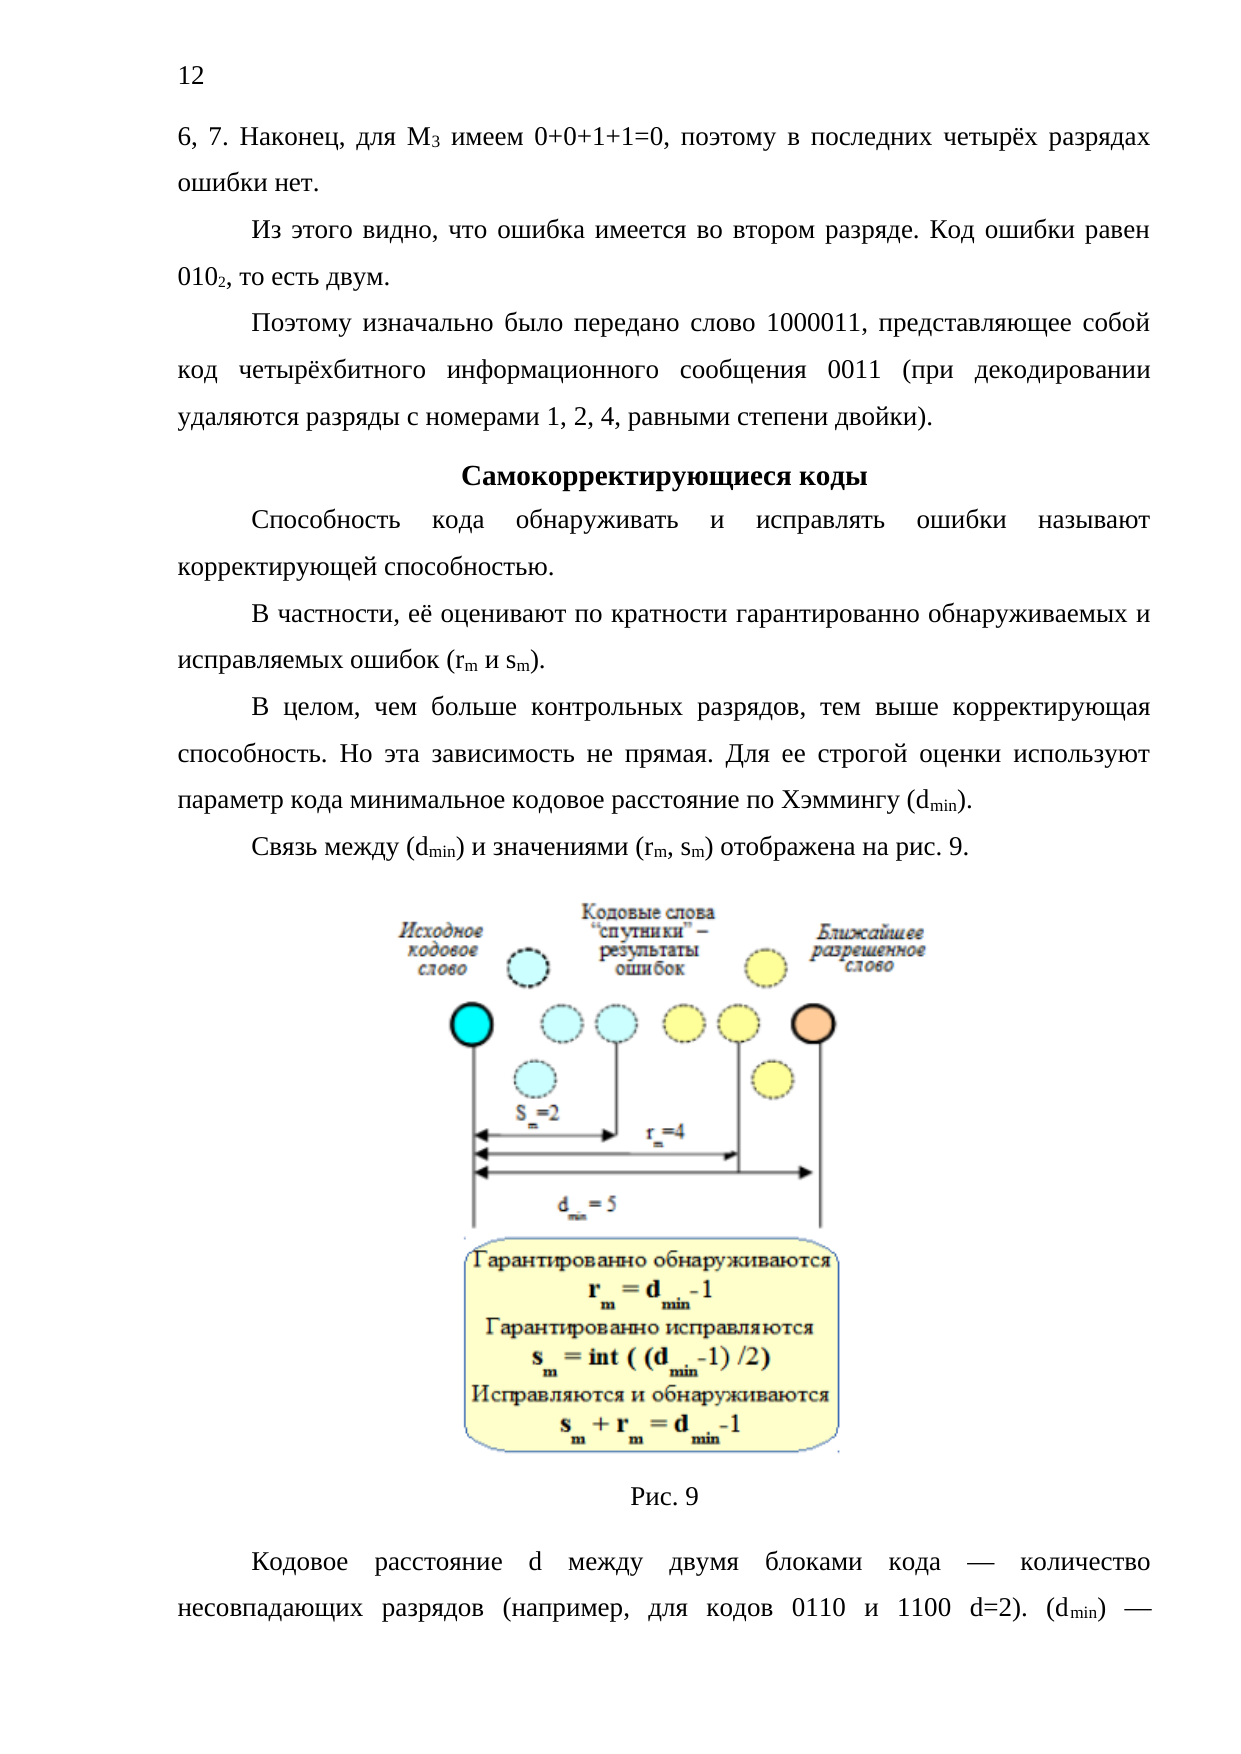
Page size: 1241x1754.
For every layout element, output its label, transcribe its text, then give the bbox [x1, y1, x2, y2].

text Рис. 9 [177, 894, 1152, 1512]
text Способность кода обнаруживать и исправлять ошибки называют корректирующей способностью. [177, 503, 1152, 581]
text Поэтому изначально было передано слово 1000011, представляющее собой код четырёхбитного информационного сообщения 0011 (при декодировании удаляются разряды с номерами 1, 2, 4, равными степени двойки). [177, 306, 1152, 431]
text 6, 7. Наконец, для M3 имеем 0+0+1+1=0, поэтому в последних четырёх разрядах ошибки нет. [177, 120, 1152, 198]
picture [394, 894, 935, 1465]
subtitle Самокорректирующиеся коды [177, 458, 1152, 492]
text В целом, чем больше контрольных разрядов, тем выше корректирующая способность. Но эта зависимость не прямая. Для ее строгой оценки используют параметр кода минимальное кодовое расстояние по Хэммингу (dmin). [177, 690, 1152, 815]
text Из этого видно, что ошибка имеется во втором разряде. Код ошибки равен 0102, то есть двум. [177, 213, 1152, 291]
text В частности, её оценивают по кратности гарантированно обнаруживаемых и исправляемых ошибок (rm и sm). [177, 597, 1152, 675]
text Связь между (dmin) и значениями (rm, sm) отображена на рис. 9. [177, 830, 1152, 861]
text Кодовое расстояние d между двумя блоками кода — количество несовпадающих разрядов (например, для кодов 0110 и 1100 d=2). (dmin) — [177, 1545, 1152, 1623]
